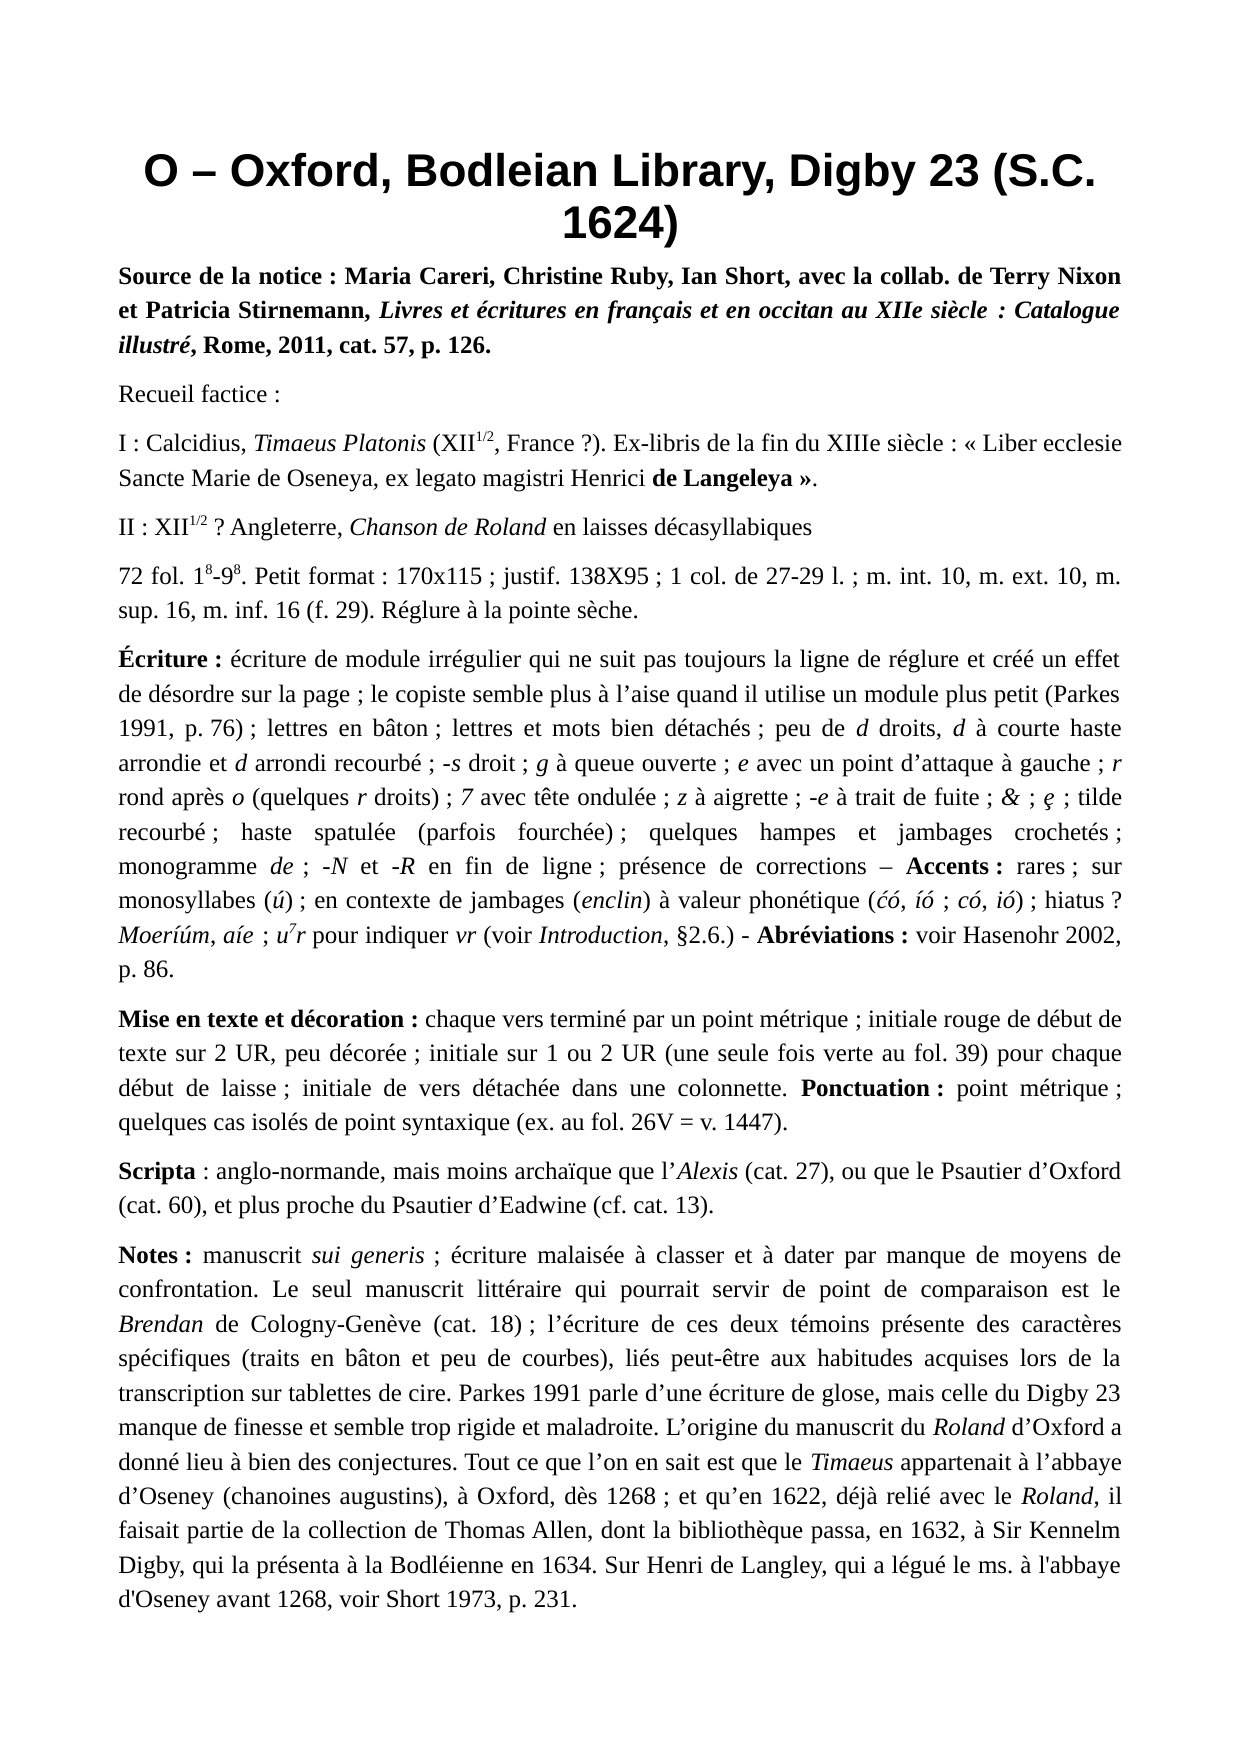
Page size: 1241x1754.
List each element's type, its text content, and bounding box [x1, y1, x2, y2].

text Scripta : anglo-normande, mais moins archaïque que l’Alexis (cat. 27), ou que le Psautier d’Oxford (cat. 60), et plus proche du Psautier d’Eadwine (cf. cat. 13). [118, 1156, 1122, 1219]
title O – Oxford, Bodleian Library, Digby 23 (S.C. 1624) [118, 143, 1122, 248]
text I : Calcidius, Timaeus Platonis (XII1/2, France ?). Ex-libris de la fin du XIIIe siècle : « Liber ecclesie Sancte Marie de Oseneya, ex legato magistri Henrici de Langeleya ». [118, 428, 1122, 491]
text Source de la notice : Maria Careri, Christine Ruby, Ian Short, avec la collab. de Terry Nixon et Patricia Stirnemann, Livres et écritures en français et en occitan au XIIe siècle : Catalogue illustré, Rome, 2011, cat. 57, p. 126. [118, 261, 1122, 359]
text 72 fol. 18-98. Petit format : 170x115 ; justif. 138X95 ; 1 col. de 27-29 l. ; m. int. 10, m. ext. 10, m. sup. 16, m. inf. 16 (f. 29). Réglure à la pointe sèche. [118, 561, 1122, 624]
text Notes : manuscrit sui generis ; écriture malaisée à classer et à dater par manque de moyens de confrontation. Le seul manuscrit littéraire qui pourrait servir de point de comparaison est le Brendan de Cologny-Genève (cat. 18) ; l’écriture de ces deux témoins présente des caractères spécifiques (traits en bâton et peu de courbes), liés peut-être aux habitudes acquises lors de la transcription sur tablettes de cire. Parkes 1991 parle d’une écriture de glose, mais celle du Digby 23 manque de finesse et semble trop rigide et maladroite. L’origine du manuscrit du Roland d’Oxford a donné lieu à bien des conjectures. Tout ce que l’on en sait est que le Timaeus appartenait à l’abbaye d’Oseney (chanoines augustins), à Oxford, dès 1268 ; et qu’en 1622, déjà relié avec le Roland, il faisait partie de la collection de Thomas Allen, dont la bibliothèque passa, en 1632, à Sir Kennelm Digby, qui la présenta à la Bodléienne en 1634. Sur Henri de Langley, qui a légué le ms. à l'abbaye d'Oseney avant 1268, voir Short 1973, p. 231. [118, 1240, 1122, 1613]
text Recueil factice : [118, 379, 1122, 408]
text Écriture : écriture de module irrégulier qui ne suit pas toujours la ligne de réglure et créé un effet de désordre sur la page ; le copiste semble plus à l’aise quand il utilise un module plus petit (Parkes 1991, p. 76) ; lettres en bâton ; lettres et mots bien détachés ; peu de d droits, d à courte haste arrondie et d arrondi recourbé ; -s droit ; g à queue ouverte ; e avec un point d’attaque à gauche ; r rond après o (quelques r droits) ; 7 avec tête ondulée ; z à aigrette ; -e à trait de fuite ; & ; ȩ ; tilde recourbé ; haste spatulée (parfois fourchée) ; quelques hampes et jambages crochetés ; monogramme de ; -N et -R en fin de ligne ; présence de corrections – Accents : rares ; sur monosyllabes (ú) ; en contexte de jambages (enclin) à valeur phonétique (ćó, íó ; có, ió) ; hiatus ? Moeríúm, aíe ; u7r pour indiquer vr (voir Introduction, §2.6.) - Abréviations : voir Hasenohr 2002, p. 86. [118, 644, 1122, 983]
text Mise en texte et décoration : chaque vers terminé par un point métrique ; initiale rouge de début de texte sur 2 UR, peu décorée ; initiale sur 1 ou 2 UR (une seule fois verte au fol. 39) pour chaque début de laisse ; initiale de vers détachée dans une colonnette. Ponctuation : point métrique ; quelques cas isolés de point syntaxique (ex. au fol. 26V = v. 1447). [118, 1004, 1122, 1136]
text II : XII1/2 ? Angleterre, Chanson de Roland en laisses décasyllabiques [118, 512, 1122, 540]
